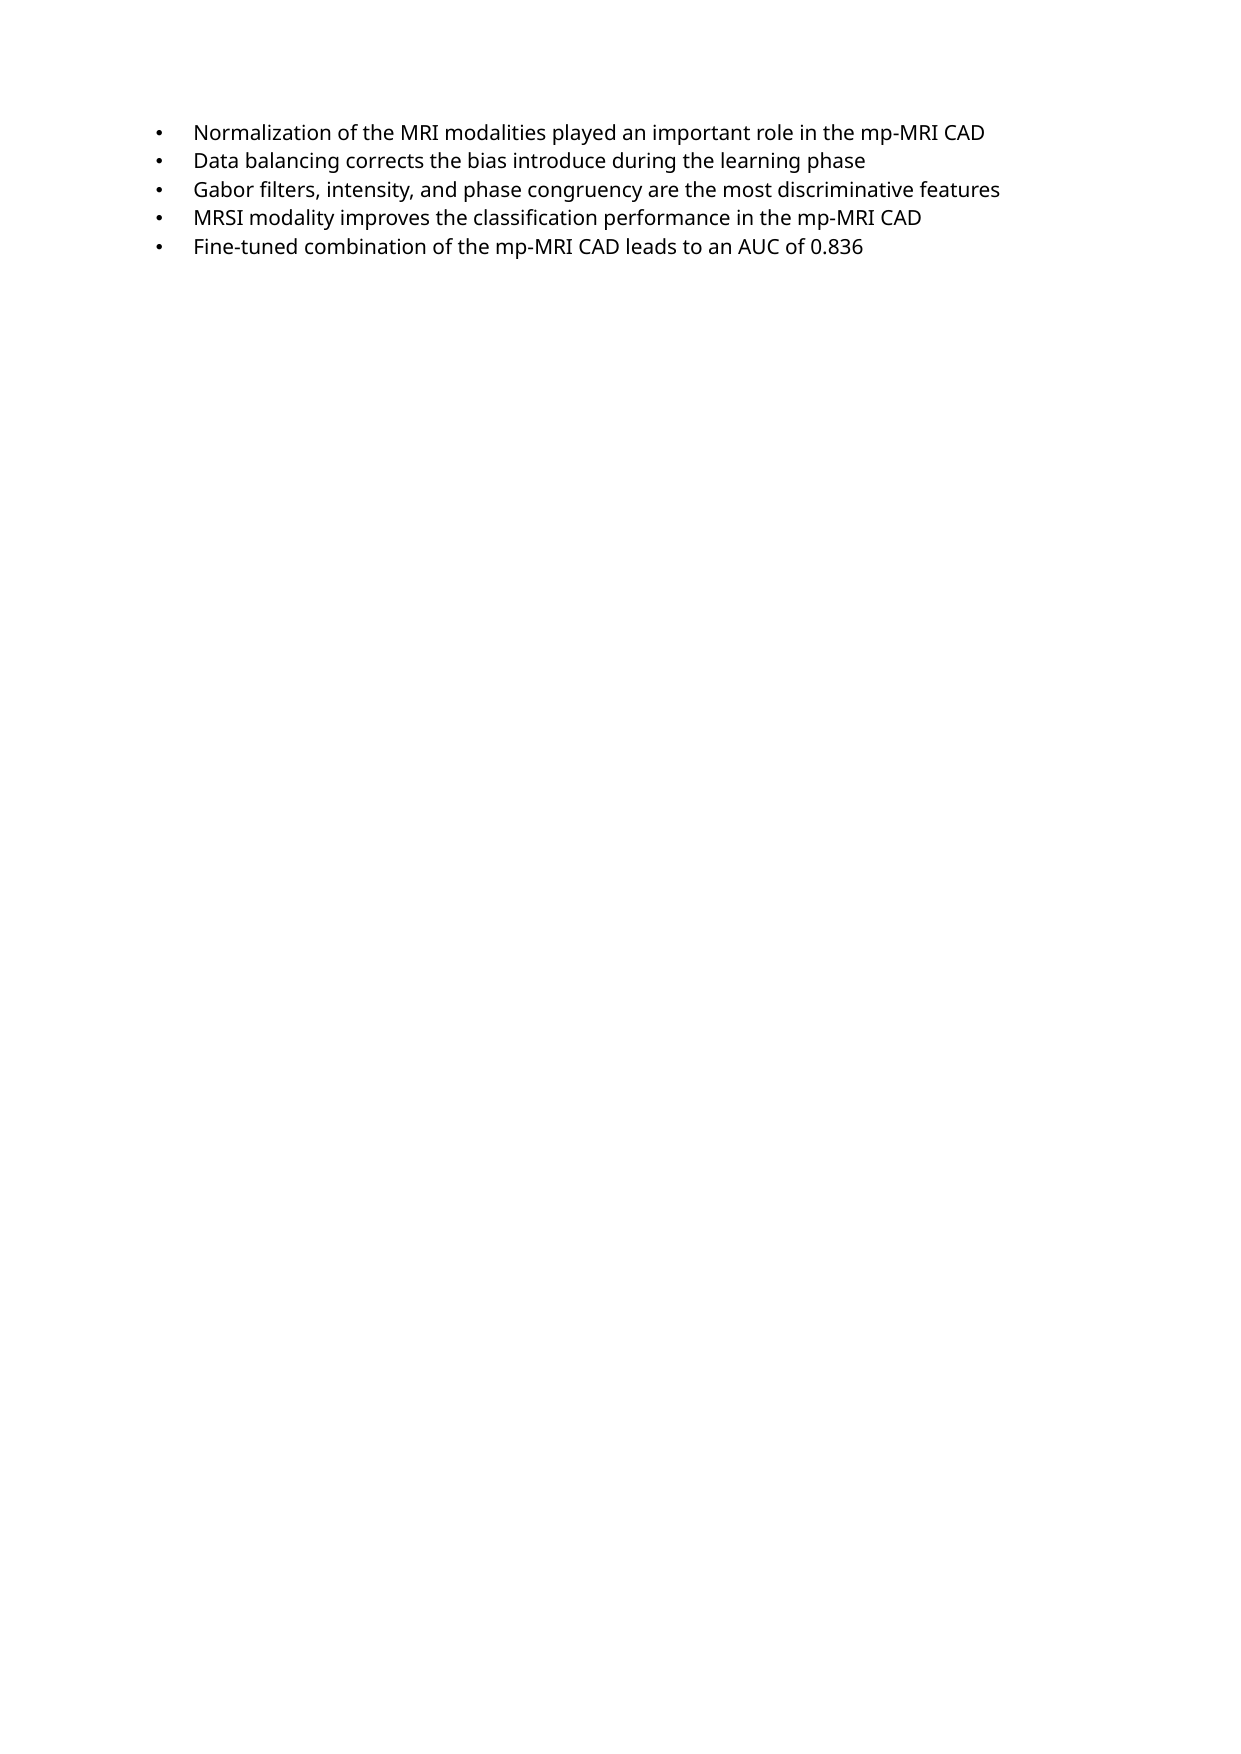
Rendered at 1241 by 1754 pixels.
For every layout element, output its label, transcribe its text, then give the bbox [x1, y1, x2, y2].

list Fine-tuned combination of the mp-MRI CAD leads to an AUC of 0.836 [156, 232, 1122, 260]
list Gabor filters, intensity, and phase congruency are the most discriminative features [156, 175, 1122, 203]
list MRSI modality improves the classification performance in the mp-MRI CAD [156, 203, 1122, 232]
list Normalization of the MRI modalities played an important role in the mp-MRI CAD [156, 118, 1122, 147]
list Data balancing corrects the bias introduce during the learning phase [156, 147, 1122, 175]
